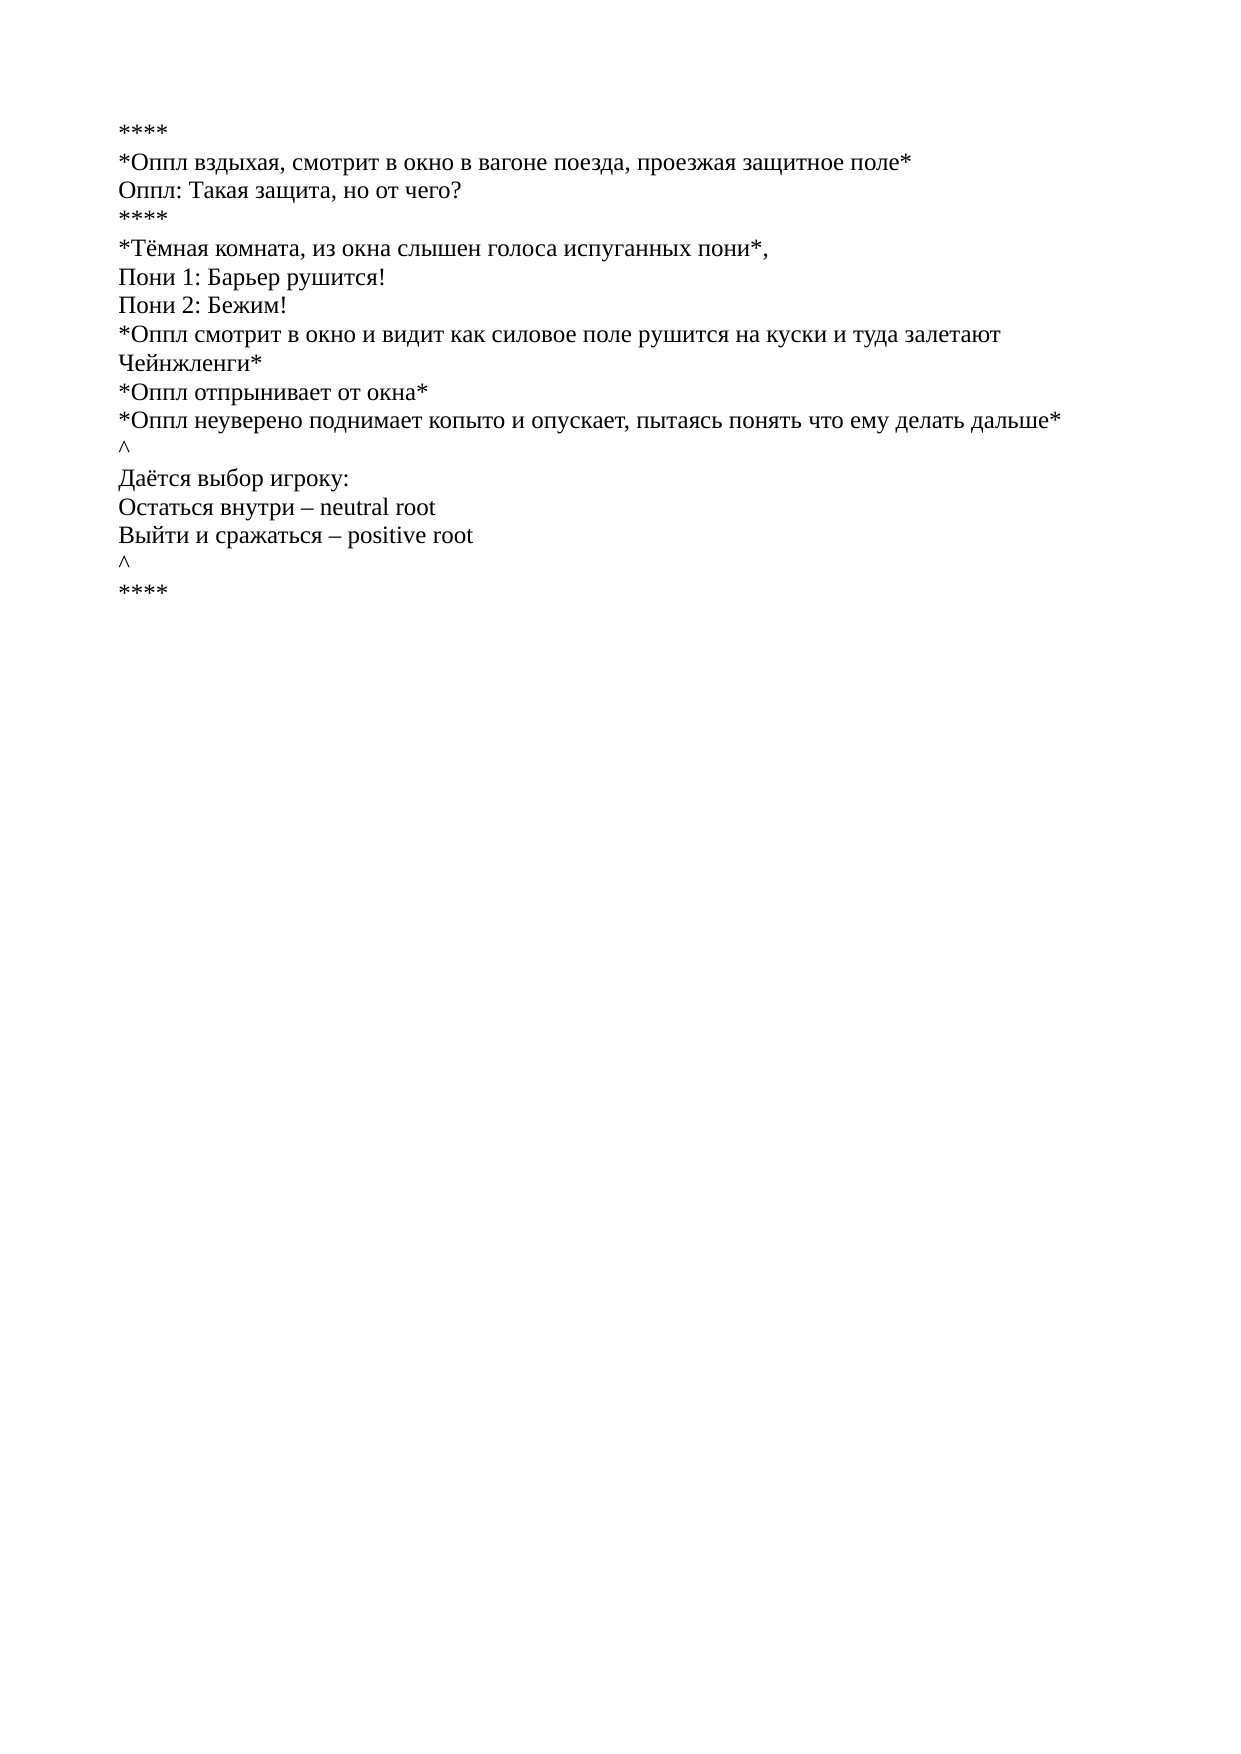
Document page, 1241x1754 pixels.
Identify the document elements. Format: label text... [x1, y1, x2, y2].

text Оппл: Такая защита, но от чего? [118, 176, 1122, 204]
text Выйти и сражаться – positive root [118, 521, 1122, 549]
text *Тёмная комната, из окна слышен голоса испуганных пони*, [118, 233, 1122, 262]
text Пони 2: Бежим! [118, 291, 1122, 319]
text *Оппл неуверено поднимает копыто и опускает, пытаясь понять что ему делать дальше* [118, 406, 1122, 434]
text *Оппл отпрынивает от окна* [118, 377, 1122, 406]
text ^ [118, 434, 1122, 463]
text Пони 1: Барьер рушится! [118, 262, 1122, 291]
text ^ [118, 549, 1122, 578]
text Остаться внутри – neutral root [118, 492, 1122, 521]
text Даётся выбор игроку: [118, 463, 1122, 492]
text *Оппл вздыхая, смотрит в окно в вагоне поезда, проезжая защитное поле* [118, 147, 1122, 176]
text **** [118, 578, 1122, 607]
text **** [118, 204, 1122, 233]
text *Оппл смотрит в окно и видит как силовое поле рушится на куски и туда залетают Чейнжленги* [118, 319, 1122, 377]
text **** [118, 118, 1122, 147]
